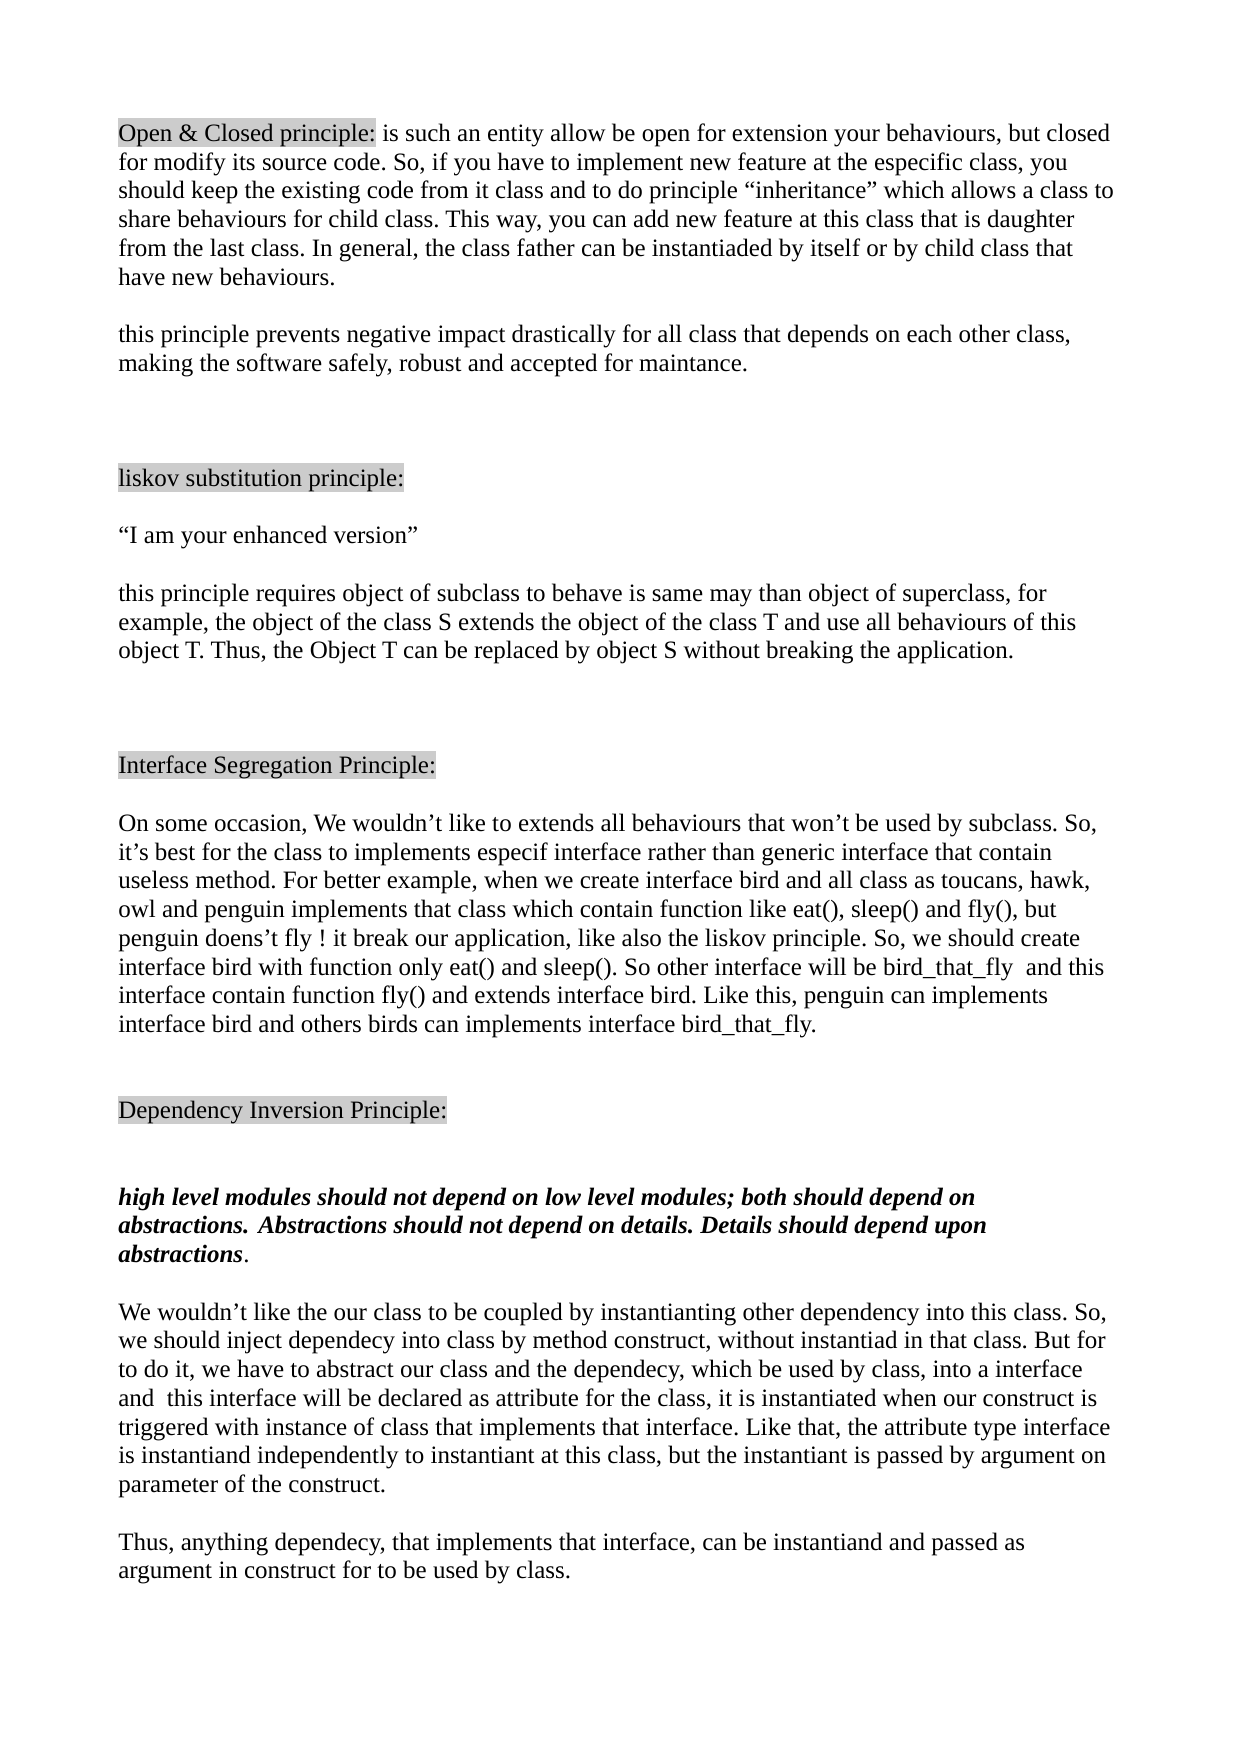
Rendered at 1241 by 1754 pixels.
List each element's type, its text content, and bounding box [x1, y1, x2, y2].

text this principle requires object of subclass to behave is same may than object of superclass, for example, the object of the class S extends the object of the class T and use all behaviours of this object T. Thus, the Object T can be replaced by object S without breaking the application. [118, 578, 1122, 664]
text Open & Closed principle: is such an entity allow be open for extension your behaviours, but closed for modify its source code. So, if you have to implement new feature at the especific class, you should keep the existing code from it class and to do principle “inheritance” which allows a class to share behaviours for child class. This way, you can add new feature at this class that is daughter from the last class. In general, the class father can be instantiaded by itself or by child class that have new behaviours. [118, 118, 1122, 291]
text this principle prevents negative impact drastically for all class that depends on each other class, making the software safely, robust and accepted for maintance. [118, 319, 1122, 377]
text We wouldn’t like the our class to be coupled by instantianting other dependency into this class. So, we should inject dependecy into class by method construct, without instantiad in that class. But for to do it, we have to abstract our class and the dependecy, which be used by class, into a interface and this interface will be declared as attribute for the class, it is instantiated when our construct is triggered with instance of class that implements that interface. Like that, the attribute type interface is instantiand independently to instantiant at this class, but the instantiant is passed by argument on parameter of the construct. [118, 1297, 1122, 1498]
text liskov substitution principle: [118, 463, 1122, 492]
text Thus, anything dependecy, that implements that interface, can be instantiand and passed as argument in construct for to be used by class. [118, 1527, 1122, 1584]
text high level modules should not depend on low level modules; both should depend on abstractions. Abstractions should not depend on details. Details should depend upon abstractions. [118, 1182, 1122, 1268]
text Interface Segregation Principle: [118, 751, 1122, 779]
text “I am your enhanced version” [118, 521, 1122, 549]
text Dependency Inversion Principle: [118, 1096, 1122, 1124]
text On some occasion, We wouldn’t like to extends all behaviours that won’t be used by subclass. So, it’s best for the class to implements especif interface rather than generic interface that contain useless method. For better example, when we create interface bird and all class as toucans, hawk, owl and penguin implements that class which contain function like eat(), sleep() and fly(), but penguin doens’t fly ! it break our application, like also the liskov principle. So, we should create interface bird with function only eat() and sleep(). So other interface will be bird_that_fly and this interface contain function fly() and extends interface bird. Like this, penguin can implements interface bird and others birds can implements interface bird_that_fly. [118, 808, 1122, 1038]
